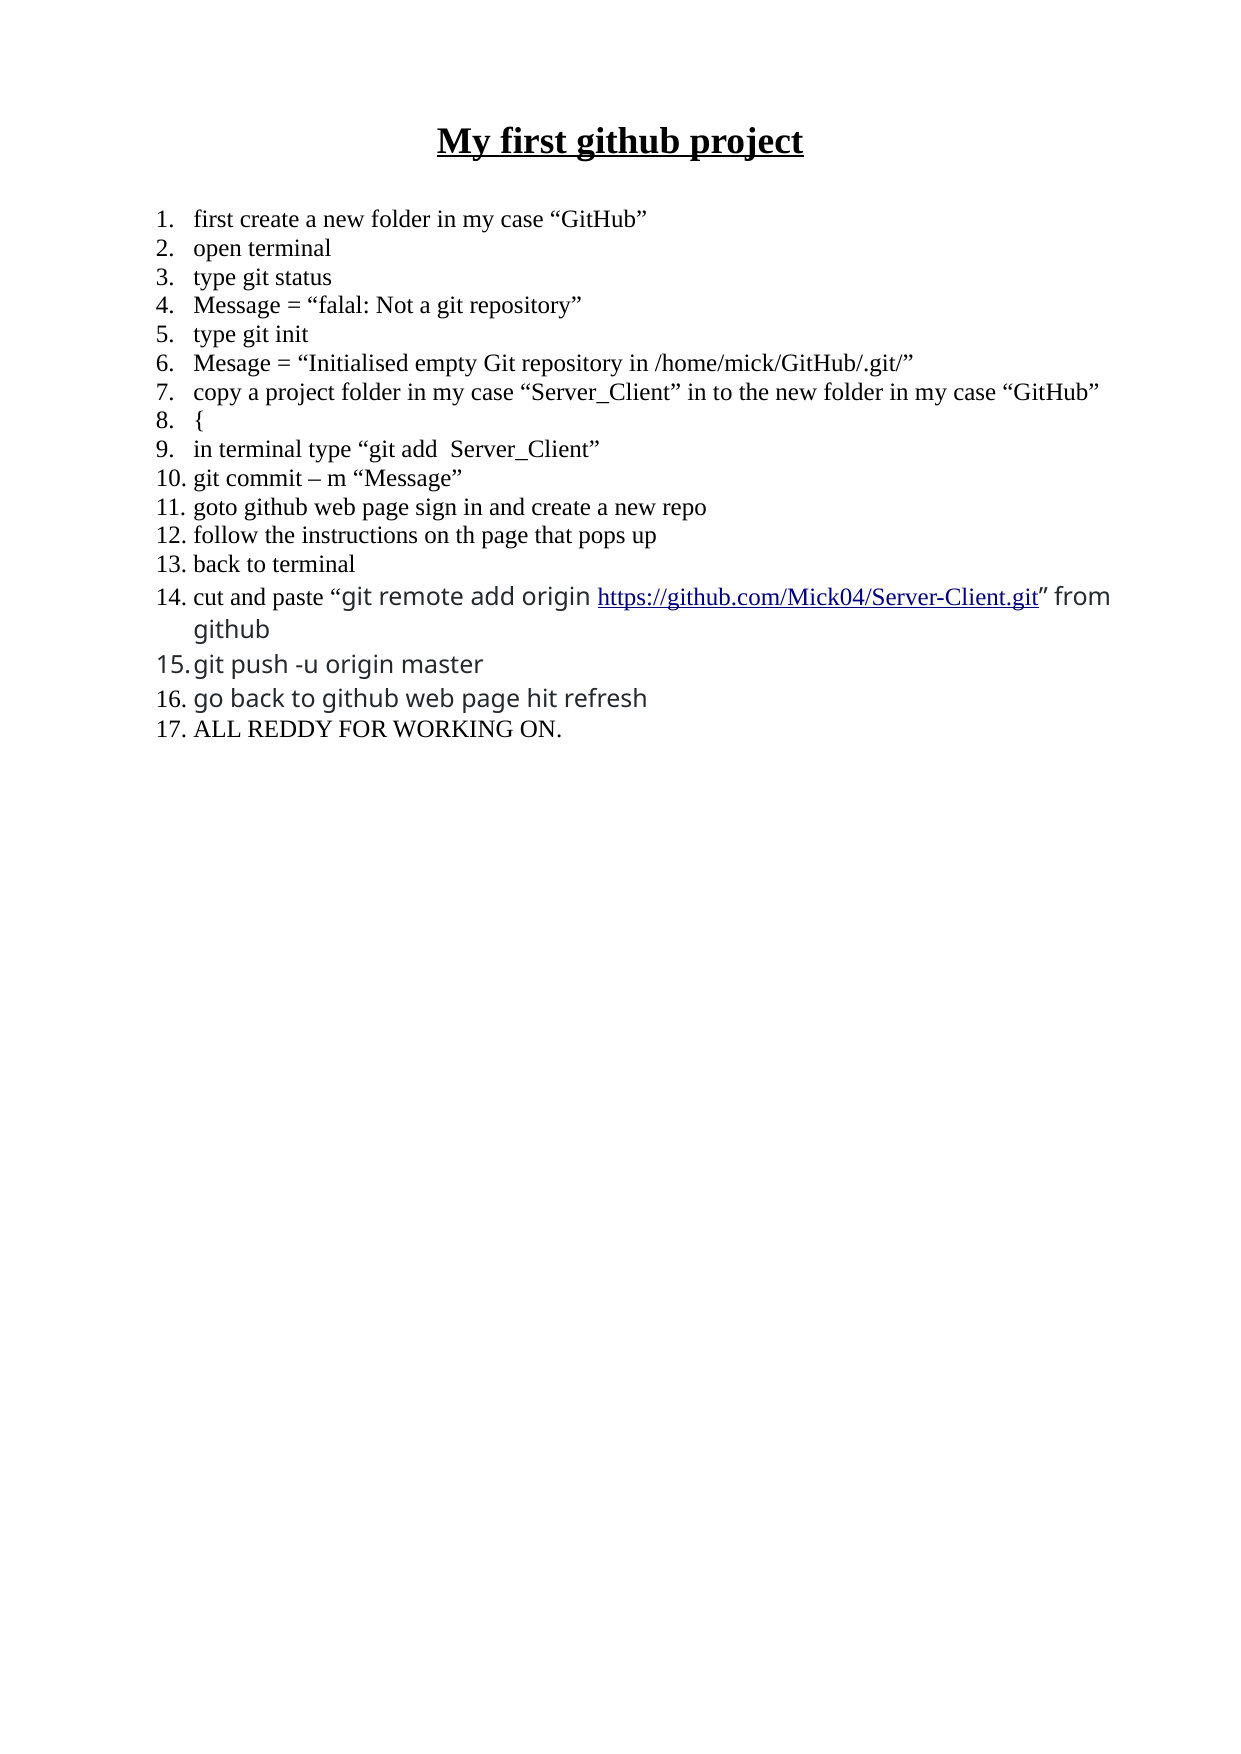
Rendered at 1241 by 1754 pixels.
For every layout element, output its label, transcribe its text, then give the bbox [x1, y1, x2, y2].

list back to terminal [156, 549, 1122, 578]
text My first github project [118, 118, 1122, 161]
list git push -u origin master [156, 646, 1122, 680]
list follow the instructions on th page that pops up [156, 521, 1122, 549]
list ALL REDDY FOR WORKING ON. [156, 714, 1122, 743]
list type git init [156, 319, 1122, 348]
list cut and paste “git remote add origin https://github.com/Mick04/Server-Client.git” from github [156, 578, 1122, 646]
list go back to github web page hit refresh [156, 680, 1122, 714]
list first create a new folder in my case “GitHub” [156, 204, 1122, 233]
list { [156, 406, 1122, 434]
list type git status [156, 262, 1122, 291]
list Mesage = “Initialised empty Git repository in /home/mick/GitHub/.git/” [156, 348, 1122, 377]
list git commit – m “Message” [156, 463, 1122, 492]
list copy a project folder in my case “Server_Client” in to the new folder in my case “GitHub” [156, 377, 1122, 406]
list Message = “falal: Not a git repository” [156, 291, 1122, 319]
list in terminal type “git add Server_Client” [156, 434, 1122, 463]
list goto github web page sign in and create a new repo [156, 492, 1122, 521]
list open terminal [156, 233, 1122, 262]
